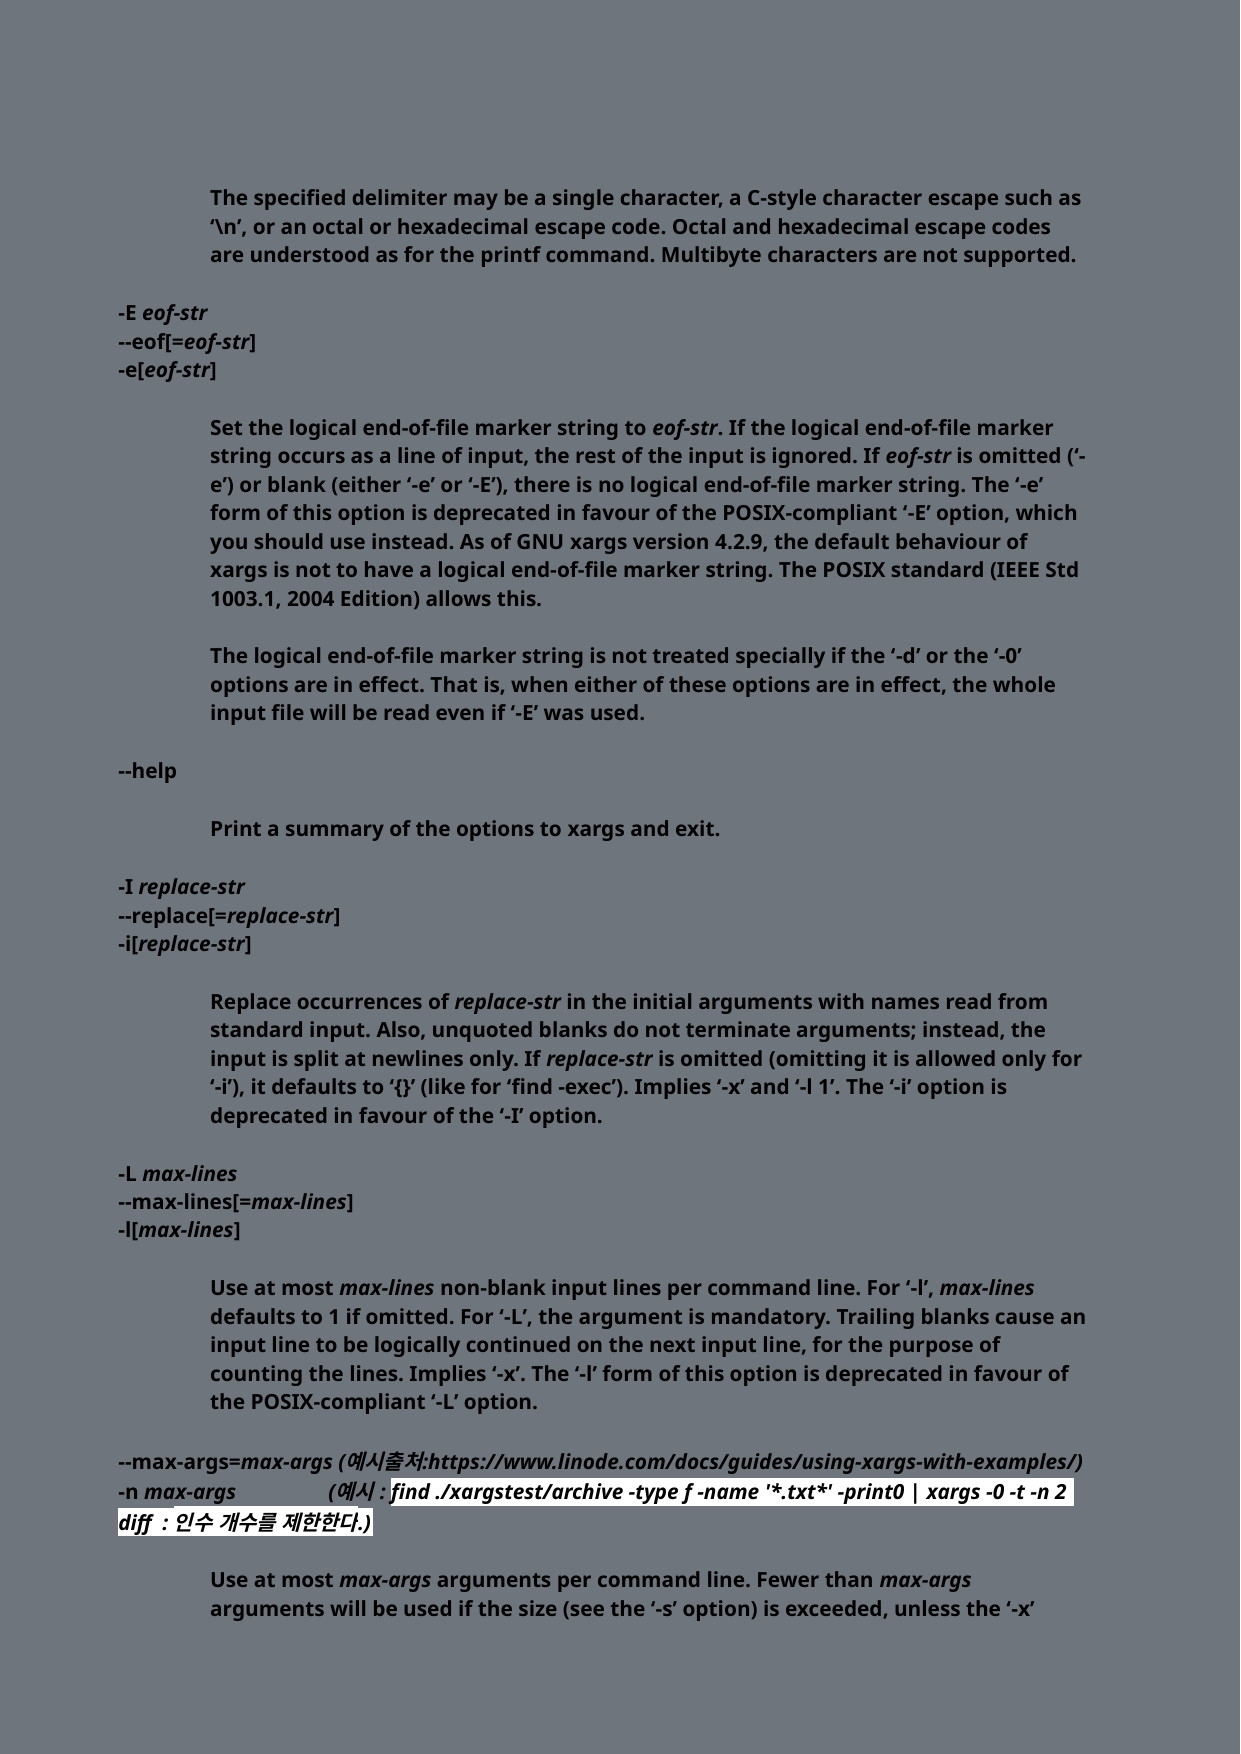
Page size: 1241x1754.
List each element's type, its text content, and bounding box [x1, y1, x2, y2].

subtitle -e[eof-str] [118, 355, 1122, 384]
subtitle -I replace-str [118, 872, 1122, 901]
list Use at most max-args arguments per command line. Fewer than max-args arguments will be used if the size (see the ‘-s’ option) is exceeded, unless the ‘-x’ [210, 1566, 1089, 1622]
subtitle --eof[=eof-str] [118, 327, 1122, 355]
subtitle -E eof-str [118, 298, 1122, 327]
subtitle --max-args=max-args (예시출처:https://www.linode.com/docs/guides/using-xargs-with-examples/) [118, 1445, 1122, 1476]
list Replace occurrences of replace-str in the initial arguments with names read from standard input. Also, unquoted blanks do not terminate arguments; instead, the input is split at newlines only. If replace-str is omitted (omitting it is allowed only for ‘-i’), it defaults to ‘{}’ (like for ‘find -exec’). Implies ‘-x’ and ‘-l 1’. The ‘-i’ option is deprecated in favour of the ‘-I’ option. [210, 987, 1089, 1129]
list Use at most max-lines non-blank input lines per command line. For ‘-l’, max-lines defaults to 1 if omitted. For ‘-L’, the argument is mandatory. Trailing blanks cause an input line to be logically continued on the next input line, for the purpose of counting the lines. Implies ‘-x’. The ‘-l’ form of this option is deprecated in favour of the POSIX-compliant ‘-L’ option. [210, 1273, 1089, 1416]
subtitle -i[replace-str] [118, 929, 1122, 958]
list The logical end-of-file marker string is not treated specially if the ‘-d’ or the ‘-0’ options are in effect. That is, when either of these options are in effect, the whole input file will be read even if ‘-E’ was used. [210, 642, 1089, 727]
list The specified delimiter may be a single character, a C-style character escape such as ‘\n’, or an octal or hexadecimal escape code. Octal and hexadecimal escape codes are understood as for the printf command. Multibyte characters are not supported. [210, 183, 1089, 269]
subtitle -n max-args (예시 : find ./xargstest/archive -type f -name '*.txt*' -print0 | xargs -0 -t -n 2 diff : 인수 개수를 제한한다.) [118, 1476, 1122, 1536]
list Print a summary of the options to xargs and exit. [210, 814, 1089, 843]
subtitle -l[max-lines] [118, 1216, 1122, 1244]
subtitle --replace[=replace-str] [118, 901, 1122, 929]
subtitle --help [118, 756, 1122, 785]
subtitle -L max-lines [118, 1159, 1122, 1187]
subtitle --max-lines[=max-lines] [118, 1187, 1122, 1216]
list Set the logical end-of-file marker string to eof-str. If the logical end-of-file marker string occurs as a line of input, the rest of the input is ignored. If eof-str is omitted (‘-e’) or blank (either ‘-e’ or ‘-E’), there is no logical end-of-file marker string. The ‘-e’ form of this option is deprecated in favour of the POSIX-compliant ‘-E’ option, which you should use instead. As of GNU xargs version 4.2.9, the default behaviour of xargs is not to have a logical end-of-file marker string. The POSIX standard (IEEE Std 1003.1, 2004 Edition) allows this. [210, 413, 1089, 612]
